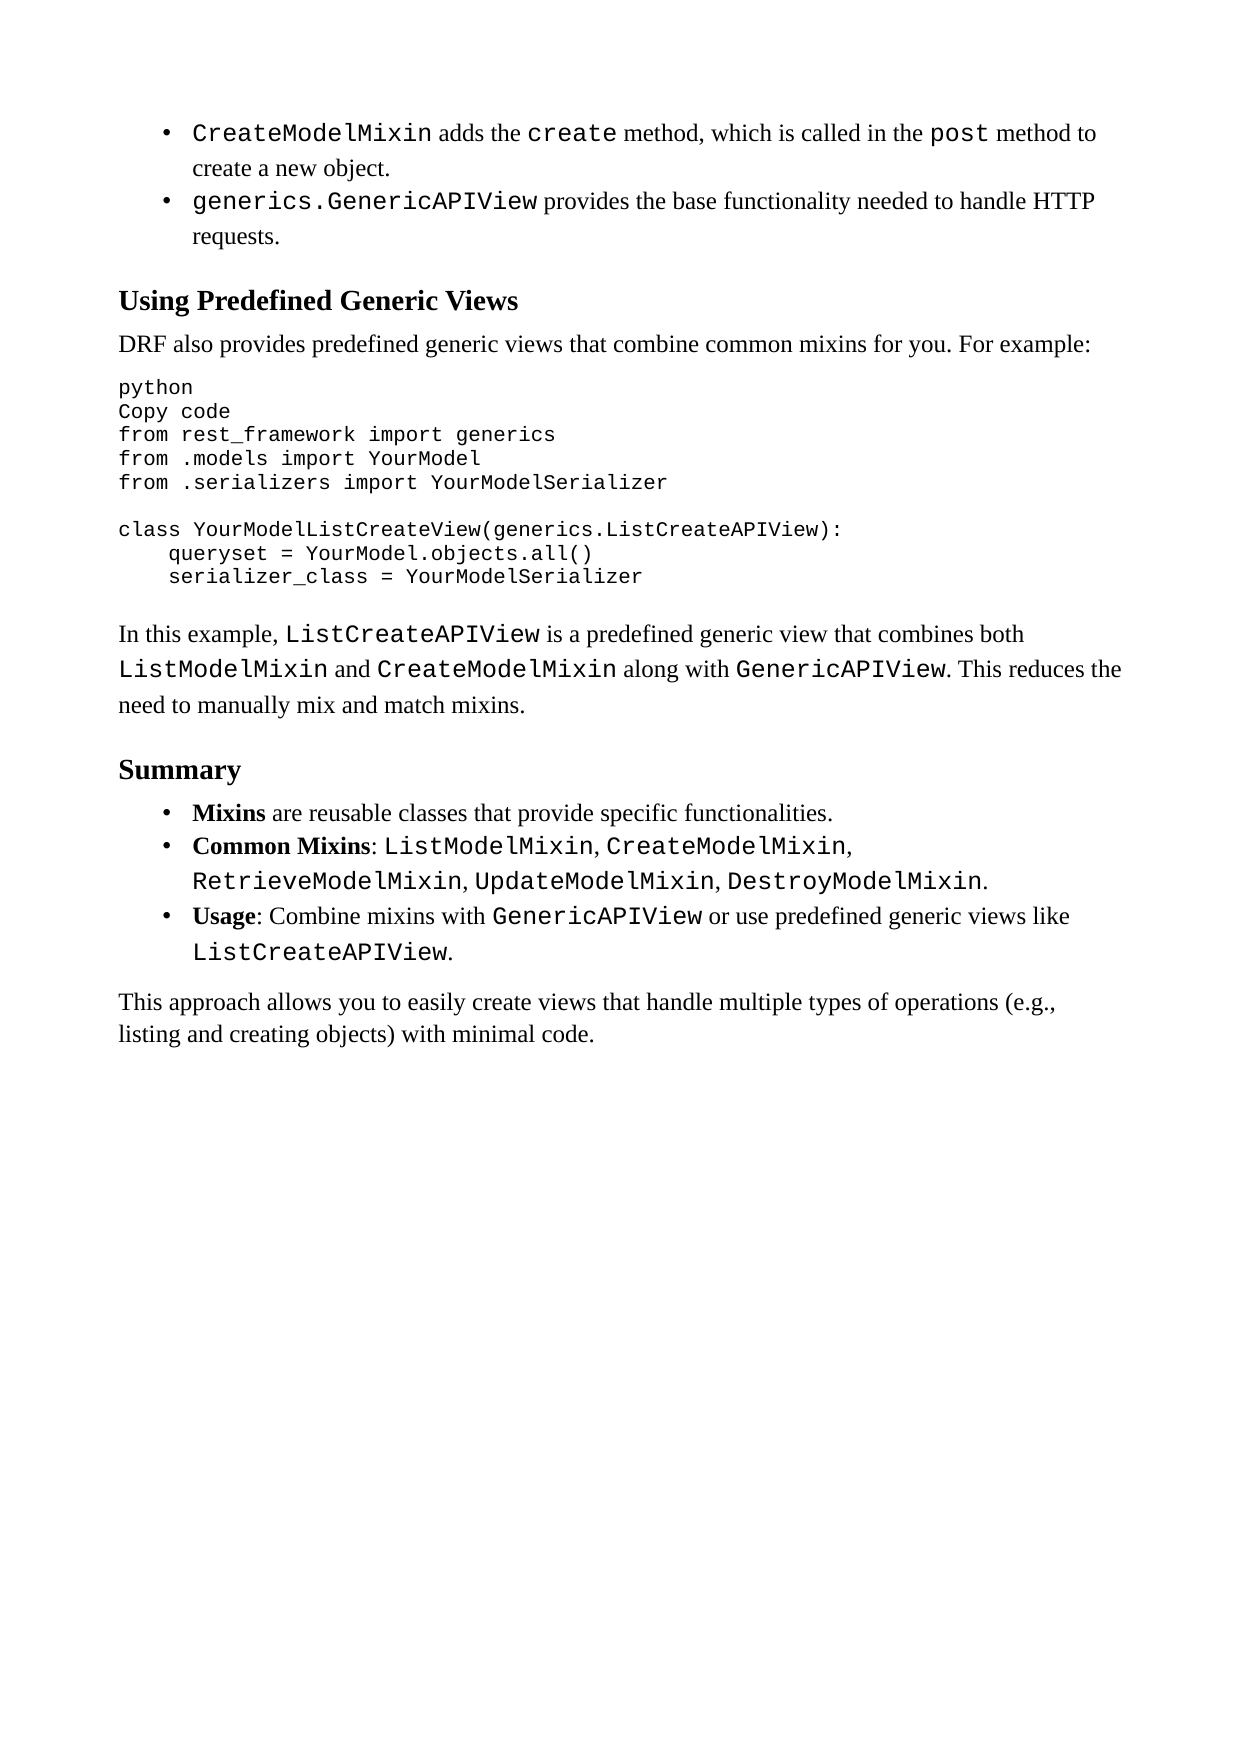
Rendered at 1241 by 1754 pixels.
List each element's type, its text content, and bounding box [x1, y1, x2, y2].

subtitle Using Predefined Generic Views [118, 283, 1122, 317]
text from rest_framework import generics [118, 424, 1122, 448]
text DRF also provides predefined generic views that combine common mixins for you. For example: [118, 329, 1122, 358]
text Copy code [118, 401, 1122, 424]
subtitle Summary [118, 752, 1122, 785]
list Mixins are reusable classes that provide specific functionalities. [162, 798, 1122, 827]
text queryset = YourModel.objects.all() [118, 543, 1122, 566]
text python [118, 377, 1122, 401]
list Common Mixins: ListModelMixin, CreateModelMixin, RetrieveModelMixin, UpdateModelMixin, DestroyModelMixin. [162, 831, 1122, 897]
text This approach allows you to easily create views that handle multiple types of operations (e.g., listing and creating objects) with minimal code. [118, 987, 1122, 1048]
list Usage: Combine mixins with GenericAPIView or use predefined generic views like ListCreateAPIView. [162, 901, 1122, 967]
text from .models import YourModel [118, 448, 1122, 472]
list generics.GenericAPIView provides the base functionality needed to handle HTTP requests. [162, 186, 1122, 250]
list CreateModelMixin adds the create method, which is called in the post method to create a new object. [162, 118, 1122, 182]
text In this example, ListCreateAPIView is a predefined generic view that combines both ListModelMixin and CreateModelMixin along with GenericAPIView. This reduces the need to manually mix and match mixins. [118, 619, 1122, 718]
text from .serializers import YourModelSerializer [118, 472, 1122, 495]
text class YourModelListCreateView(generics.ListCreateAPIView): [118, 519, 1122, 543]
text serializer_class = YourModelSerializer [118, 566, 1122, 590]
